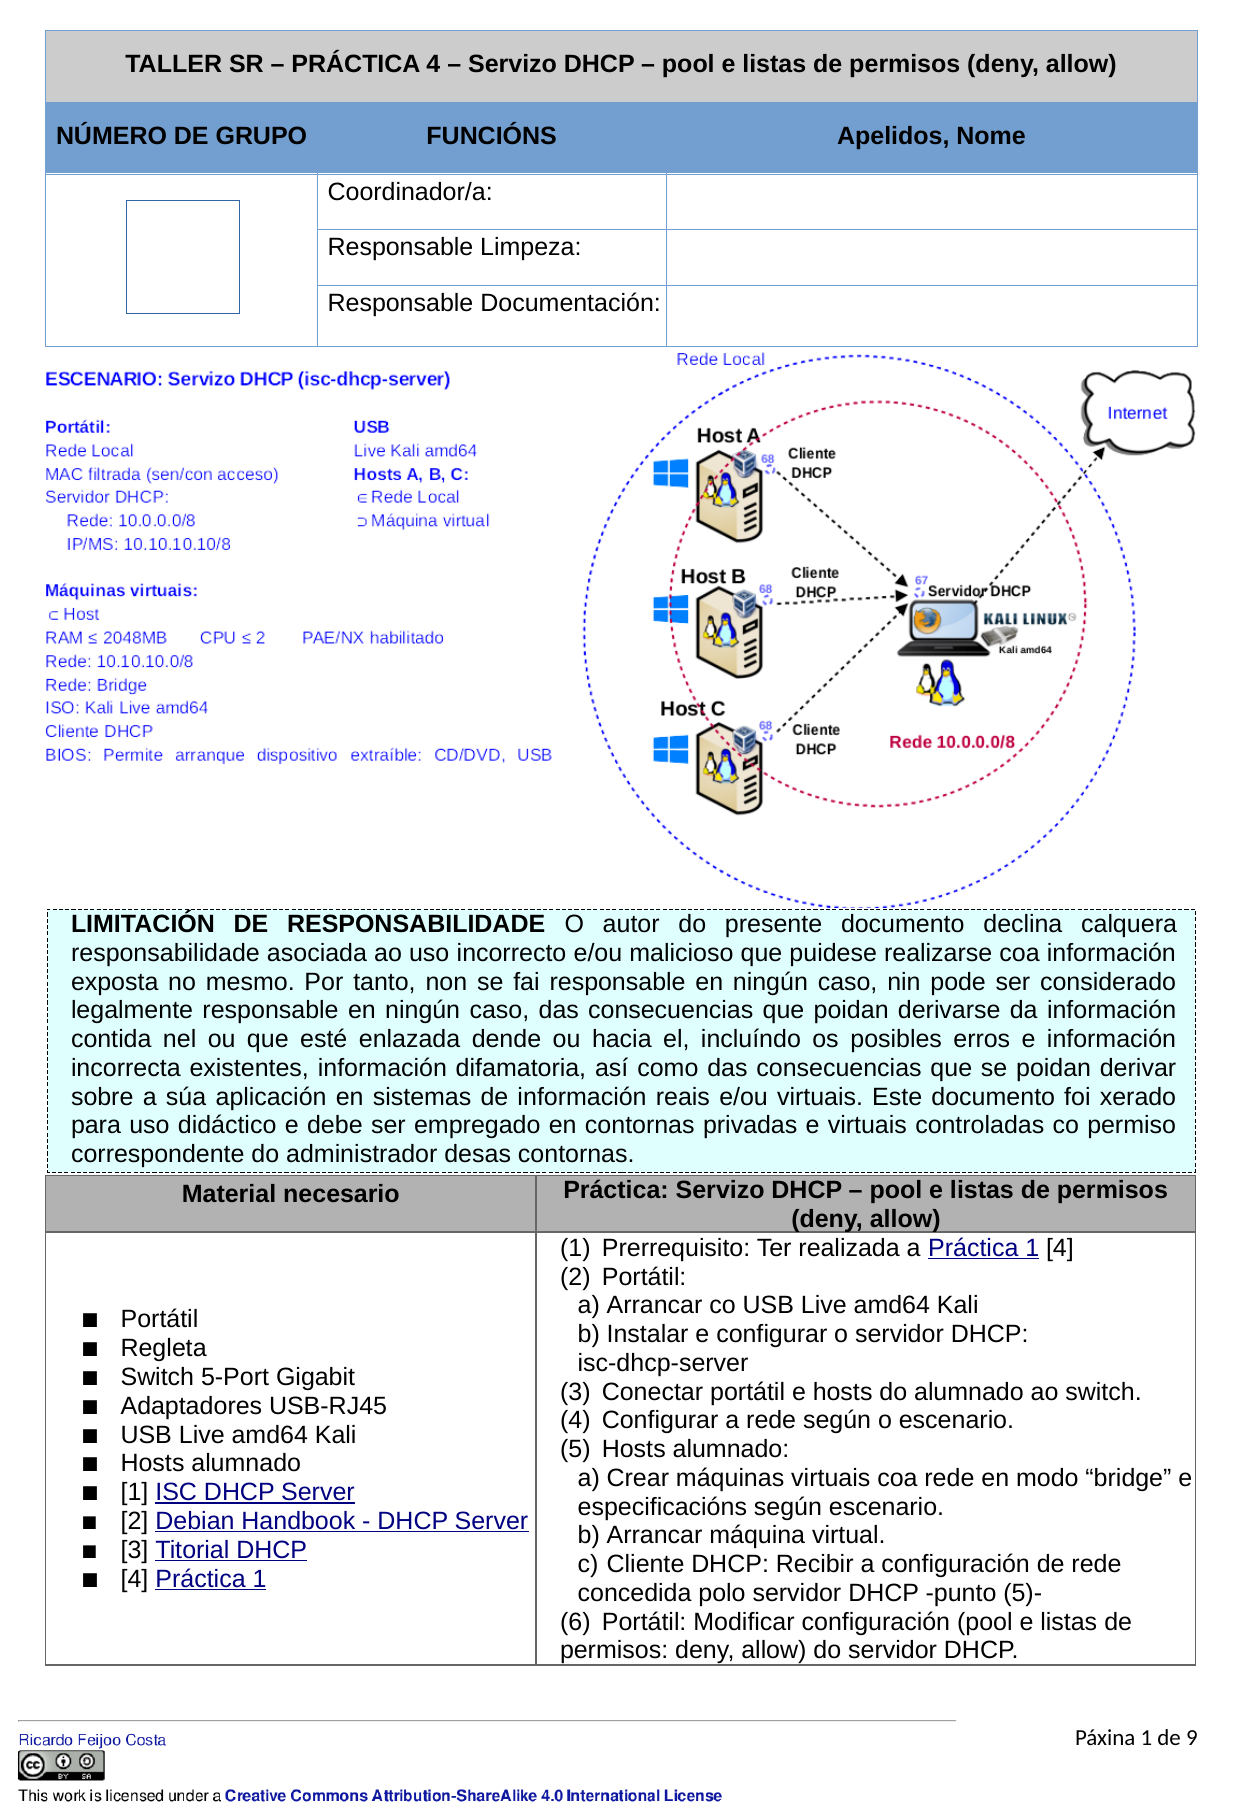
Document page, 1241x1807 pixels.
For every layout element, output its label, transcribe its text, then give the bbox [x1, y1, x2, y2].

picture [45, 351, 1198, 908]
table_cell Responsable Documentación: [318, 286, 666, 346]
table_cell NÚMERO DE GRUPO [46, 103, 317, 173]
table_header TALLER SR – PRÁCTICA 4 – Servizo DHCP – pool e listas de permisos (deny, allow) [46, 31, 1197, 102]
table_cell Prerrequisito: Ter realizada a Práctica 1 [4] Portátil: Arrancar co USB Live amd64 Kali Instalar e configurar o servidor DHCP: isc-dhcp-server Conectar portátil e hosts do alumnado ao switch. Configurar a rede según o escenario. Hosts alumnado: Crear máquinas virtuais coa rede en modo “bridge” e especificacións según escenario. Arrancar máquina virtual. Cliente DHCP: Recibir a configuración de rede concedida polo servidor DHCP -punto (5)- Portátil: Modificar configuración (pool e listas de permisos: deny, allow) do servidor DHCP. [537, 1233, 1195, 1664]
table_header Práctica: Servizo DHCP – pool e listas de permisos (deny, allow) [537, 1176, 1195, 1231]
table_cell Responsable Limpeza: [318, 230, 666, 284]
table_cell Portátil Regleta Switch 5-Port Gigabit Adaptadores USB-RJ45 USB Live amd64 Kali Hosts alumnado [1] ISC DHCP Server [2] Debian Handbook - DHCP Server [3] Titorial DHCP [4] Práctica 1 [46, 1233, 535, 1664]
table_cell [667, 230, 1197, 284]
table_cell Apelidos, Nome [667, 103, 1197, 173]
table_cell [667, 175, 1197, 229]
picture [8, 1715, 957, 1806]
table_cell Coordinador/a: [318, 175, 666, 229]
table_cell FUNCIÓNS [318, 103, 666, 173]
table_cell [46, 175, 317, 346]
table_cell [667, 286, 1197, 346]
table_header Material necesario [46, 1176, 535, 1231]
